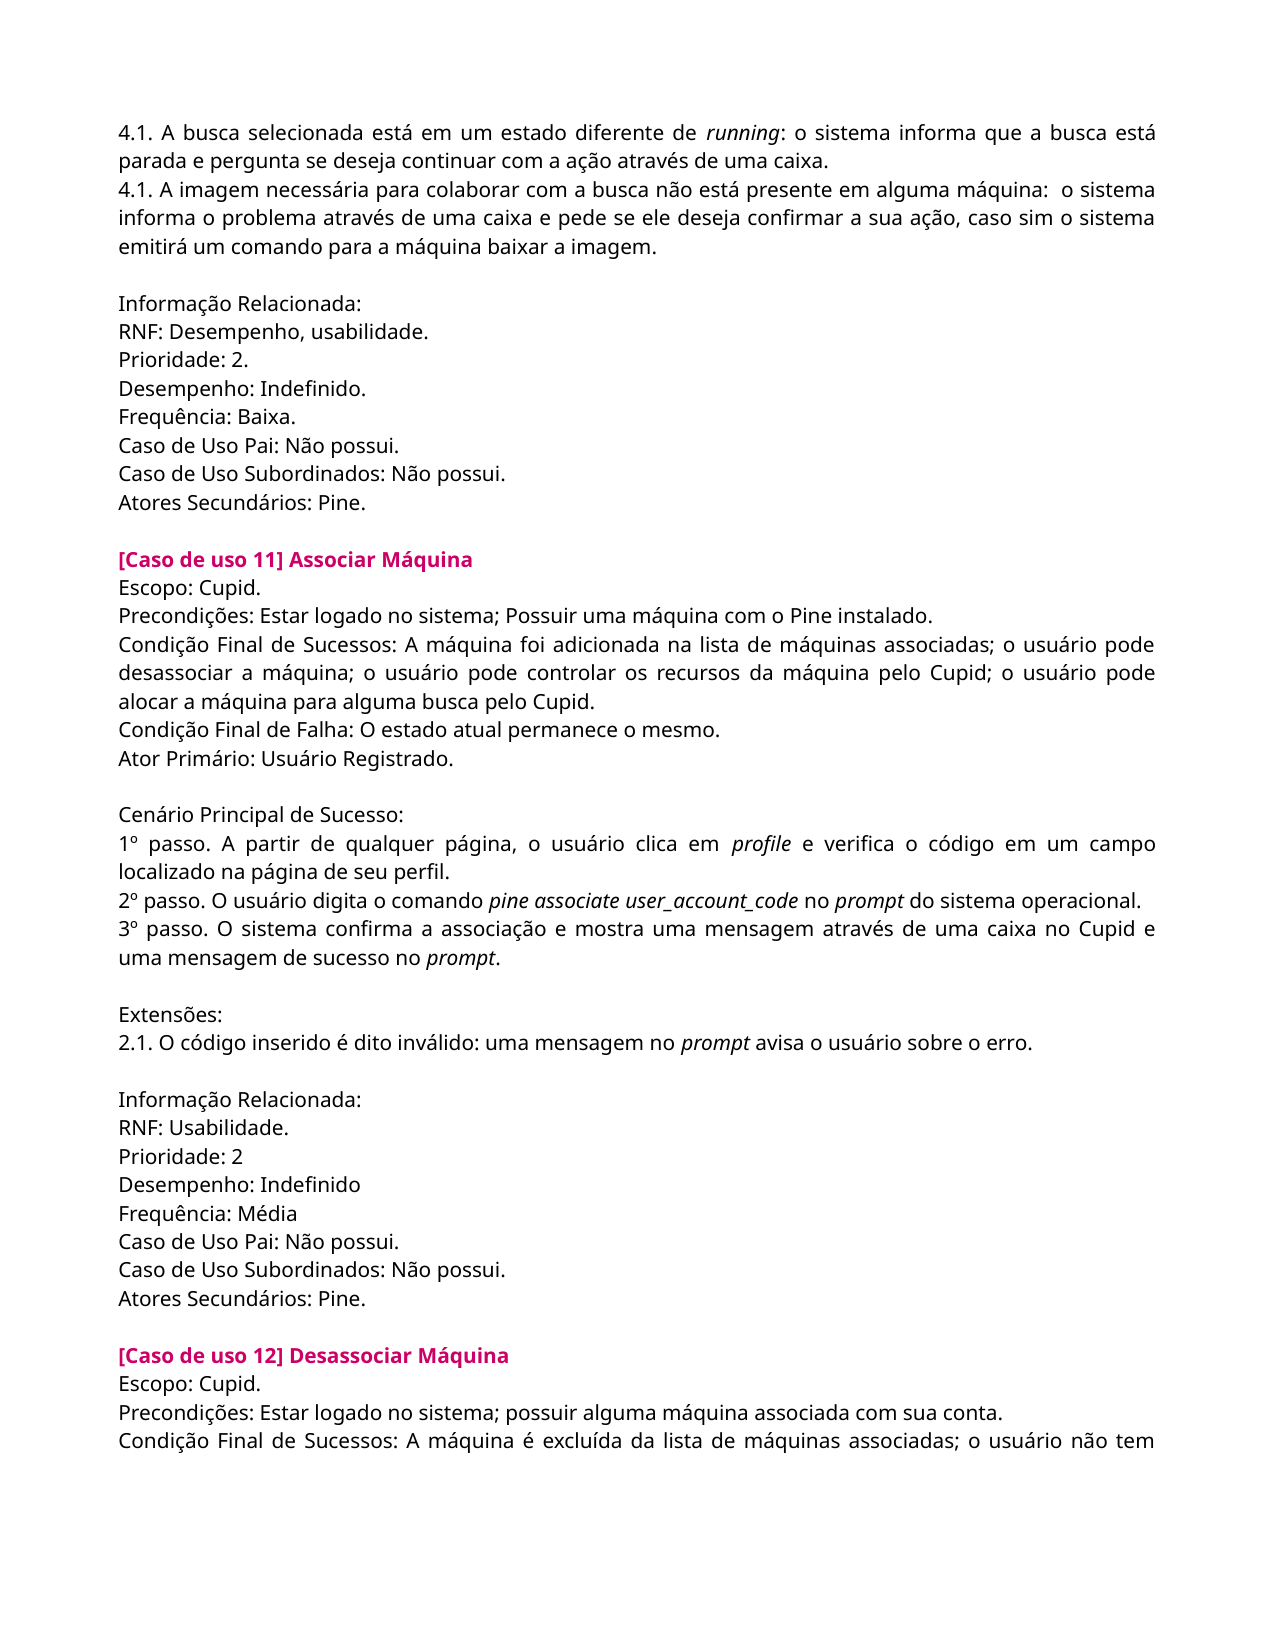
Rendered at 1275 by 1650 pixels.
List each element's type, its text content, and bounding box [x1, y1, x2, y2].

text 1º passo. A partir de qualquer página, o usuário clica em profile e verifica o código em um campo localizado na página de seu perfil. [118, 829, 1157, 886]
text Prioridade: 2 [118, 1142, 1157, 1170]
text Desempenho: Indefinido [118, 1170, 1157, 1199]
text Escopo: Cupid. [118, 1369, 1157, 1398]
text Precondições: Estar logado no sistema; possuir alguma máquina associada com sua conta. [118, 1398, 1157, 1426]
text Frequência: Baixa. [118, 402, 1157, 431]
text Atores Secundários: Pine. [118, 488, 1157, 516]
text Condição Final de Falha: O estado atual permanece o mesmo. [118, 715, 1157, 744]
text Caso de Uso Subordinados: Não possui. [118, 1256, 1157, 1284]
text 3º passo. O sistema confirma a associação e mostra uma mensagem através de uma caixa no Cupid e uma mensagem de sucesso no prompt. [118, 914, 1157, 971]
text Desempenho: Indefinido. [118, 374, 1157, 402]
text Escopo: Cupid. [118, 573, 1157, 602]
text Extensões: [118, 1000, 1157, 1028]
text Frequência: Média [118, 1199, 1157, 1227]
text [Caso de uso 12] Desassociar Máquina [118, 1341, 1157, 1369]
text Prioridade: 2. [118, 346, 1157, 374]
text Informação Relacionada: [118, 289, 1157, 317]
text Caso de Uso Pai: Não possui. [118, 1227, 1157, 1256]
text 2.1. O código inserido é dito inválido: uma mensagem no prompt avisa o usuário sobre o erro. [118, 1028, 1157, 1057]
text Condição Final de Sucessos: A máquina foi adicionada na lista de máquinas associadas; o usuário pode desassociar a máquina; o usuário pode controlar os recursos da máquina pelo Cupid; o usuário pode alocar a máquina para alguma busca pelo Cupid. [118, 630, 1157, 715]
text Informação Relacionada: [118, 1085, 1157, 1113]
text Atores Secundários: Pine. [118, 1284, 1157, 1312]
text [Caso de uso 11] Associar Máquina [118, 545, 1157, 573]
text Caso de Uso Pai: Não possui. [118, 431, 1157, 459]
text Cenário Principal de Sucesso: [118, 801, 1157, 829]
text 4.1. A busca selecionada está em um estado diferente de running: o sistema informa que a busca está parada e pergunta se deseja continuar com a ação através de uma caixa. [118, 118, 1157, 175]
text Condição Final de Sucessos: A máquina é excluída da lista de máquinas associadas; o usuário não tem [118, 1426, 1157, 1455]
text RNF: Usabilidade. [118, 1113, 1157, 1142]
text RNF: Desempenho, usabilidade. [118, 317, 1157, 346]
text 2º passo. O usuário digita o comando pine associate user_account_code no prompt do sistema operacional. [118, 886, 1157, 914]
text 4.1. A imagem necessária para colaborar com a busca não está presente em alguma máquina: o sistema informa o problema através de uma caixa e pede se ele deseja confirmar a sua ação, caso sim o sistema emitirá um comando para a máquina baixar a imagem. [118, 175, 1157, 260]
text Precondições: Estar logado no sistema; Possuir uma máquina com o Pine instalado. [118, 602, 1157, 630]
text Ator Primário: Usuário Registrado. [118, 744, 1157, 772]
text Caso de Uso Subordinados: Não possui. [118, 459, 1157, 488]
